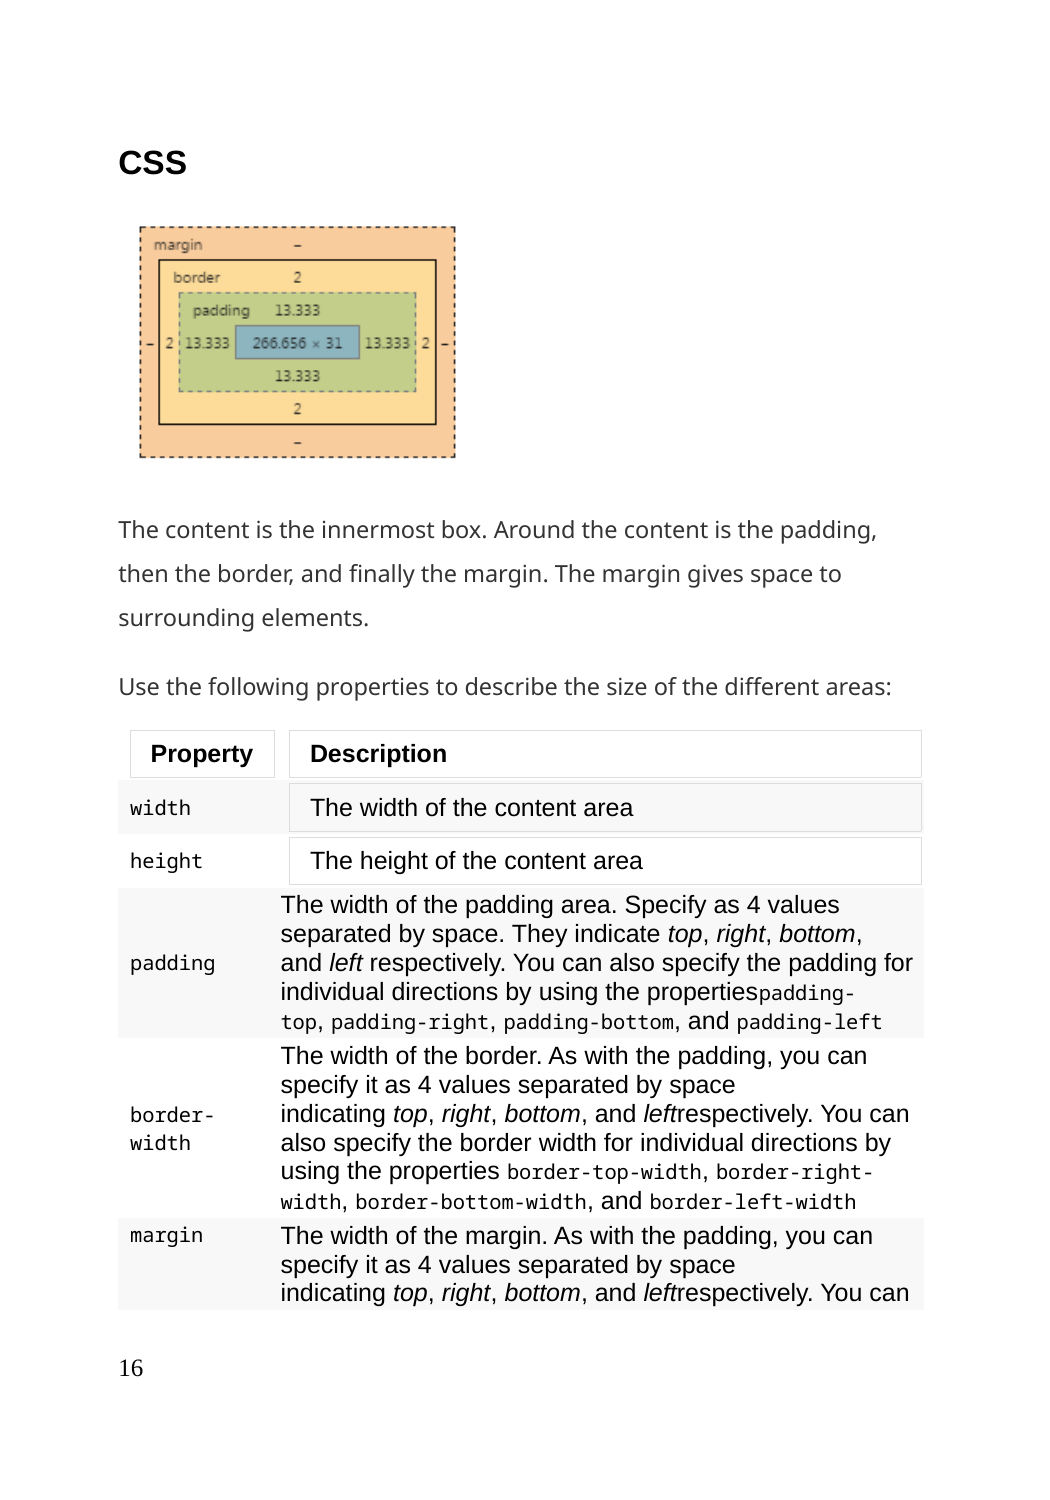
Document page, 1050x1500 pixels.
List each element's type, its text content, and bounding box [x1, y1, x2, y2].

table_cell The height of the content area [278, 834, 924, 887]
table_cell The width of the border. As with the padding, you can specify it as 4 values separated by space indicating top, right, bottom, and leftrespectively. You can also specify the border width for individual directions by using the properties border-top-width, border-right-width, border-bottom-width, and border-left-width [278, 1038, 924, 1218]
picture [118, 211, 476, 477]
text Use the following properties to describe the size of the different areas: [118, 658, 932, 702]
table_cell The width of the content area [278, 780, 924, 834]
table_cell height [118, 834, 277, 887]
table_cell width [118, 780, 277, 834]
text The content is the innermost box. Around the content is the padding, then the border, and finally the margin. The margin gives space to surrounding elements. [118, 502, 932, 633]
table_cell The width of the padding area. Specify as 4 values separated by space. They indicate top, right, bottom, and left respectively. You can also specify the padding for individual directions by using the propertiespadding-top, padding-right, padding-bottom, and padding-left [278, 888, 924, 1038]
table_header Property [118, 727, 277, 780]
table_cell padding [118, 888, 277, 1038]
table_header Description [278, 727, 924, 780]
table_cell margin [118, 1218, 277, 1310]
table_cell border-width [118, 1038, 277, 1218]
table_cell The width of the margin. As with the padding, you can specify it as 4 values separated by space indicating top, right, bottom, and leftrespectively. You can [278, 1218, 924, 1310]
